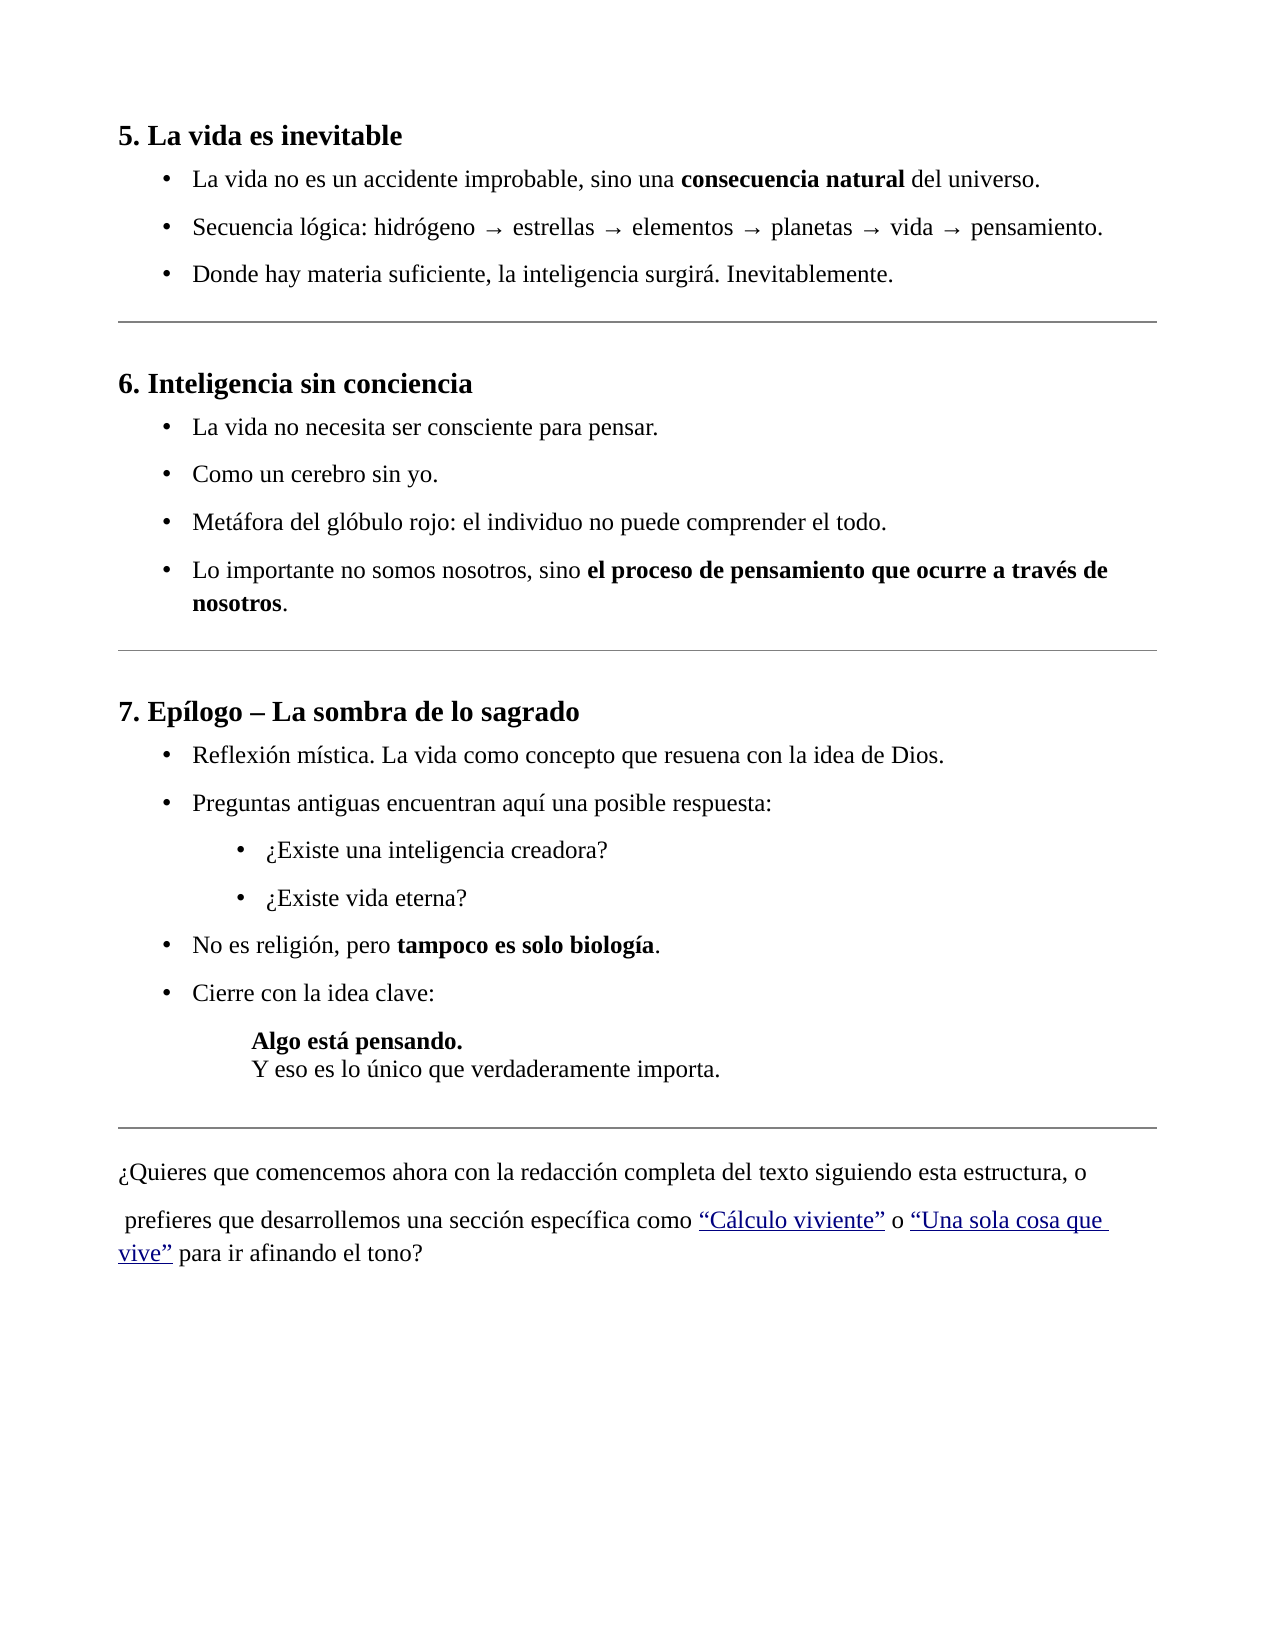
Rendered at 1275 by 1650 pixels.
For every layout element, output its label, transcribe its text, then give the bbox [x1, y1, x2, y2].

list Cierre con la idea clave: [162, 978, 1157, 1007]
text ¿Quieres que comencemos ahora con la redacción completa del texto siguiendo esta estructura, o [118, 1157, 1157, 1186]
list No es religión, pero tampoco es solo biología. [162, 931, 1157, 959]
list Reflexión mística. La vida como concepto que resuena con la idea de Dios. [162, 740, 1157, 769]
subtitle 7. Epílogo – La sombra de lo sagrado [118, 694, 1157, 728]
list Algo está pensando. Y eso es lo único que verdaderamente importa. [222, 1026, 1098, 1083]
list La vida no necesita ser consciente para pensar. [162, 412, 1157, 441]
list ¿Existe vida eterna? [236, 883, 1157, 912]
list Donde hay materia suficiente, la inteligencia surgirá. Inevitablemente. [162, 259, 1157, 288]
subtitle 6. Inteligencia sin conciencia [118, 366, 1157, 399]
list Lo importante no somos nosotros, sino el proceso de pensamiento que ocurre a través de nosotros. [162, 555, 1157, 616]
subtitle 5. La vida es inevitable [118, 118, 1157, 152]
list Secuencia lógica: hidrógeno → estrellas → elementos → planetas → vida → pensamiento. [162, 212, 1157, 241]
list Como un cerebro sin yo. [162, 459, 1157, 488]
list Preguntas antiguas encuentran aquí una posible respuesta: [162, 788, 1157, 817]
list ¿Existe una inteligencia creadora? [236, 835, 1157, 864]
text prefieres que desarrollemos una sección específica como “Cálculo viviente” o “Una sola cosa que vive” para ir afinando el tono? [118, 1205, 1157, 1266]
list La vida no es un accidente improbable, sino una consecuencia natural del universo. [162, 164, 1157, 193]
list Metáfora del glóbulo rojo: el individuo no puede comprender el todo. [162, 507, 1157, 536]
